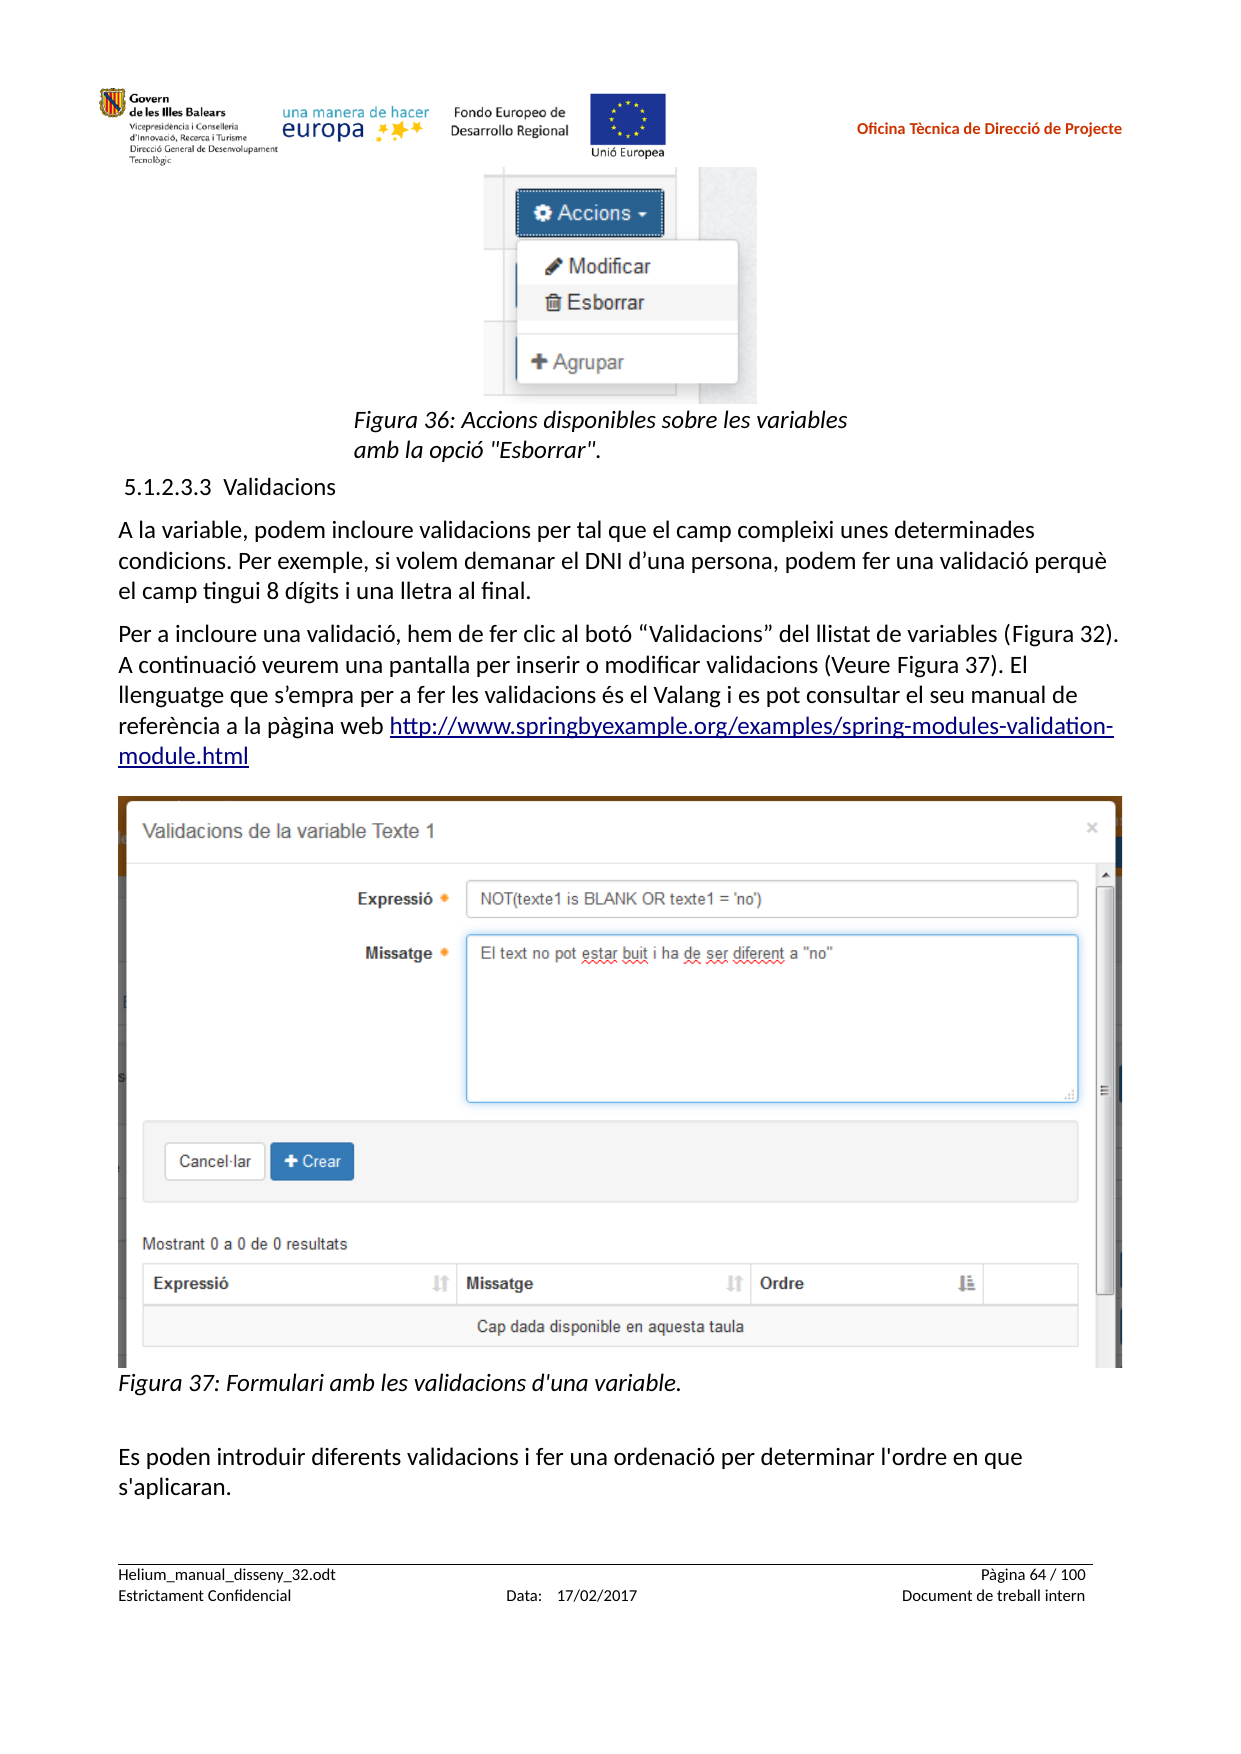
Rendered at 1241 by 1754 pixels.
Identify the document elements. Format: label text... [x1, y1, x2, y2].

picture [483, 167, 757, 404]
text Es poden introduir diferents validacions i fer una ordenació per determinar l'ordre en que s'aplicaran. [118, 1441, 1122, 1502]
subtitle Validacions [118, 168, 1122, 502]
text Figura 37: Formulari amb les validacions d'una variable. [118, 1368, 1122, 1398]
text Per a incloure una validació, hem de fer clic al botó “Validacions” del llistat de variables (Figura 32). A continuació veurem una pantalla per inserir o modificar validacions (Veure Figura 37). El llenguatge que s’empra per a fer les validacions és el Valang i es pot consultar el seu manual de referència a la pàgina web http://www.springbyexample.org/examples/spring-modules-validation-module.html [118, 618, 1122, 771]
picture [118, 796, 1123, 1368]
picture [99, 87, 668, 166]
text Figura 36: Accions disponibles sobre les variables amb la opció "Esborrar". [354, 180, 887, 465]
text A la variable, podem incloure validacions per tal que el camp compleixi unes determinades condicions. Per exemple, si volem demanar el DNI d’una persona, podem fer una validació perquè el camp tingui 8 dígits i una lletra al final. [118, 514, 1122, 606]
